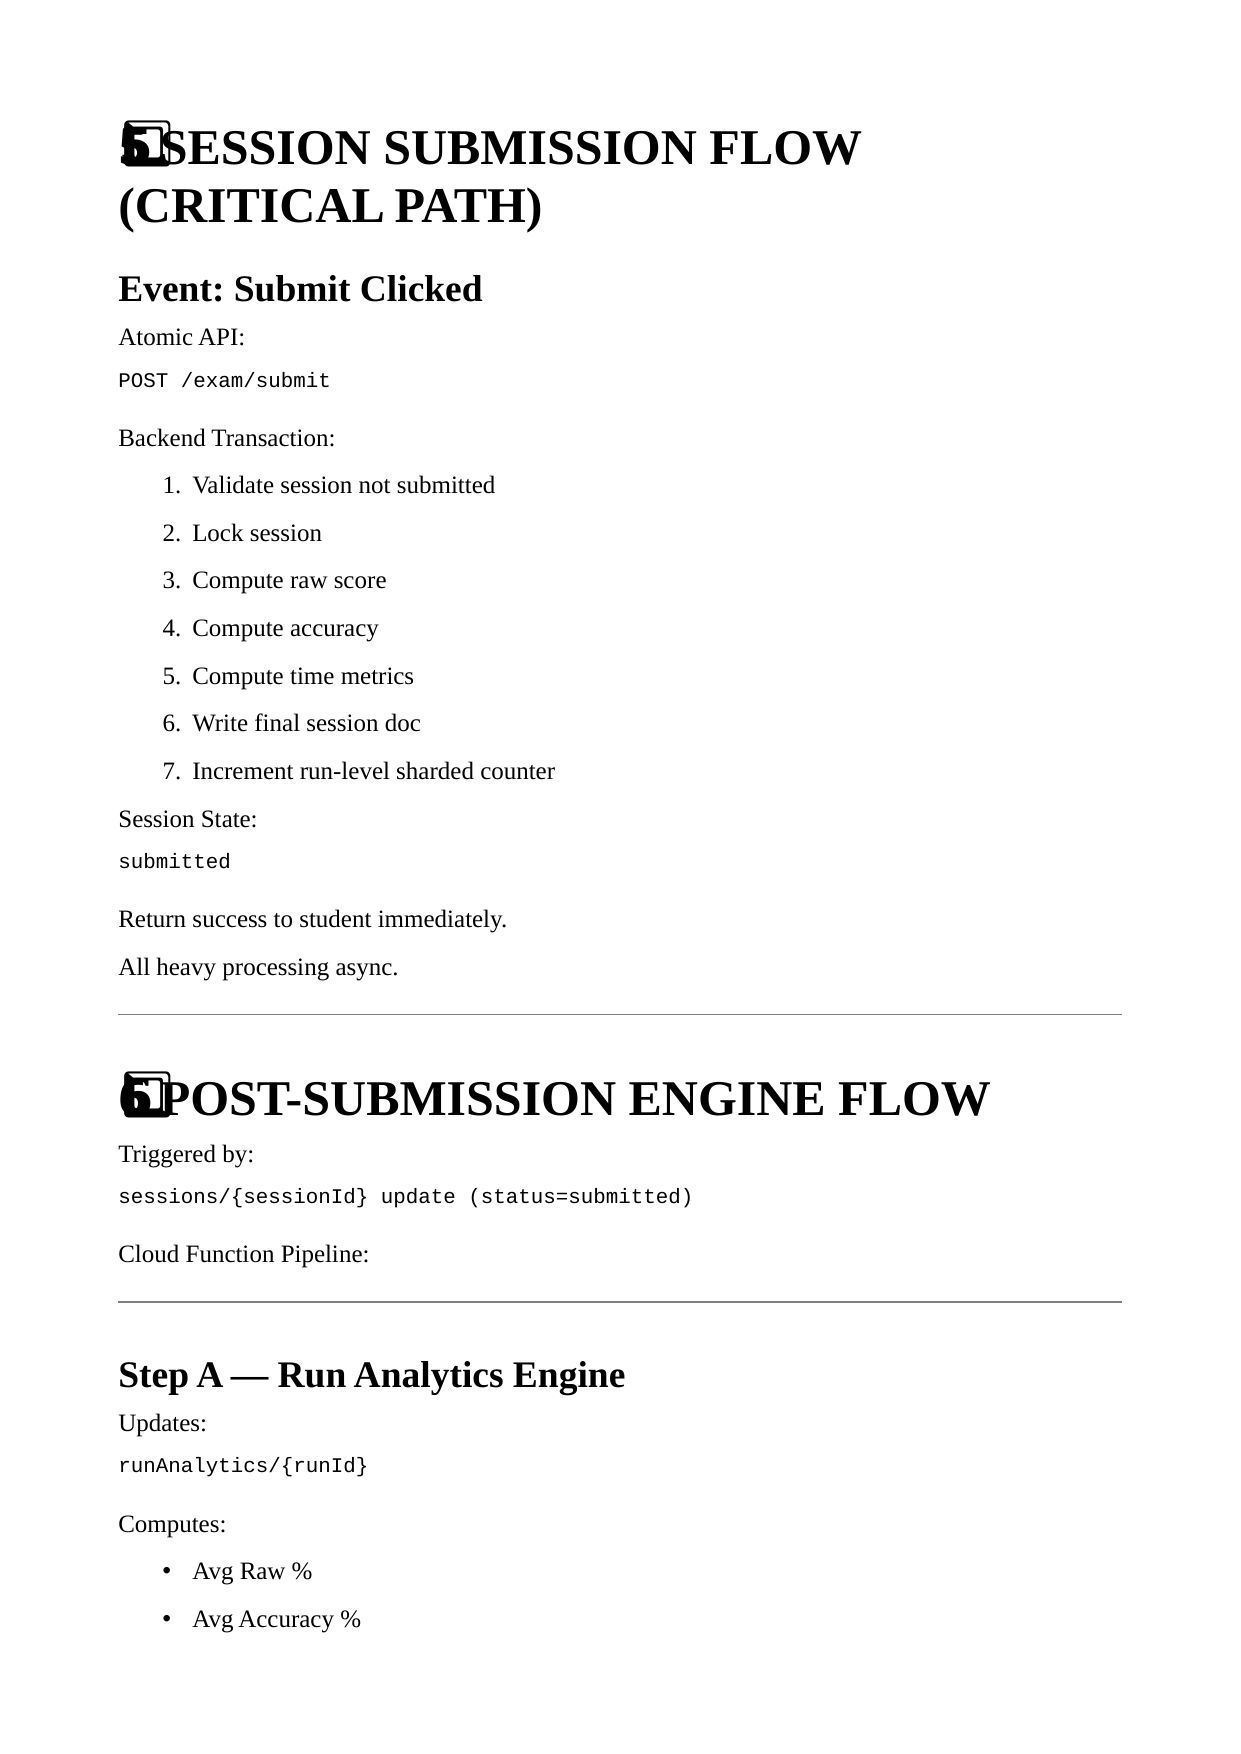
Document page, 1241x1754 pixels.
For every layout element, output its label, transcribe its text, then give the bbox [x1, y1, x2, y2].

text Updates: [118, 1408, 1122, 1437]
list Write final session doc [162, 708, 1122, 737]
list Validate session not submitted [162, 470, 1122, 499]
list Compute time metrics [162, 661, 1122, 689]
subtitle 5️⃣ SESSION SUBMISSION FLOW (CRITICAL PATH) [118, 118, 1122, 233]
list Lock session [162, 518, 1122, 547]
text Triggered by: [118, 1139, 1122, 1168]
text Computes: [118, 1509, 1122, 1537]
list Avg Raw % [162, 1556, 1122, 1585]
text All heavy processing async. [118, 952, 1122, 981]
subtitle Step A — Run Analytics Engine [118, 1352, 1122, 1395]
text Atomic API: [118, 322, 1122, 351]
list Compute accuracy [162, 613, 1122, 642]
subtitle Event: Submit Clicked [118, 266, 1122, 309]
text Backend Transaction: [118, 423, 1122, 452]
text Session State: [118, 804, 1122, 832]
text POST /exam/submit [118, 370, 1122, 393]
text runAnalytics/{runId} [118, 1456, 1122, 1479]
text Return success to student immediately. [118, 904, 1122, 933]
text Cloud Function Pipeline: [118, 1239, 1122, 1268]
text submitted [118, 851, 1122, 875]
text sessions/{sessionId} update (status=submitted) [118, 1186, 1122, 1210]
list Avg Accuracy % [162, 1604, 1122, 1633]
subtitle 6️⃣ POST-SUBMISSION ENGINE FLOW [118, 1069, 1122, 1126]
list Increment run-level sharded counter [162, 756, 1122, 785]
list Compute raw score [162, 566, 1122, 594]
